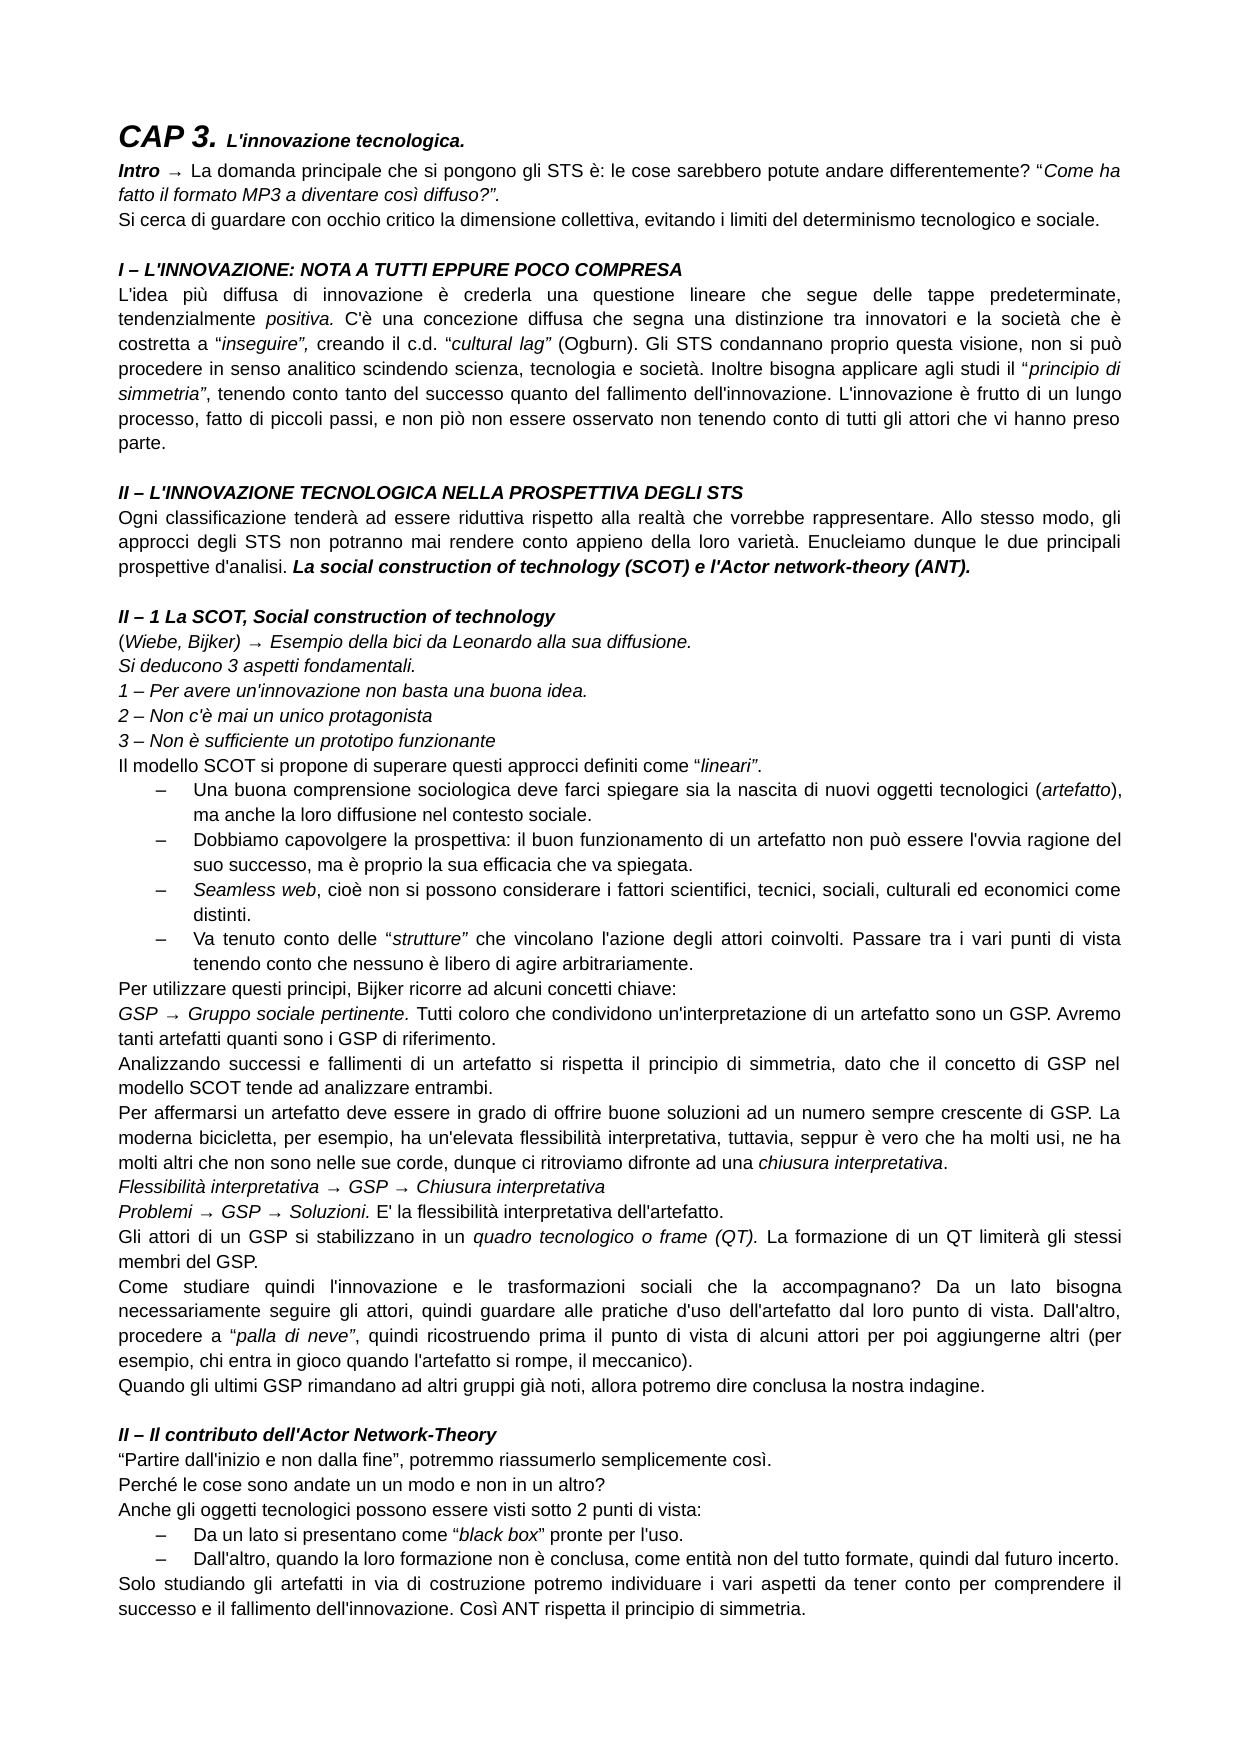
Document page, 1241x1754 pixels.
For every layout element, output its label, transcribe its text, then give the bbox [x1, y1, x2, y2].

text Problemi → GSP → Soluzioni. E' la flessibilità interpretativa dell'artefatto. [118, 1201, 1122, 1223]
text Anche gli oggetti tecnologici possono essere visti sotto 2 punti di vista: [118, 1498, 1122, 1520]
list Va tenuto conto delle “strutture” che vincolano l'azione degli attori coinvolti. Passare tra i vari punti di vista tenendo conto che nessuno è libero di agire arbitrariamente. [156, 928, 1122, 975]
text 1 – Per avere un'innovazione non basta una buona idea. [118, 680, 1122, 702]
text Analizzando successi e fallimenti di un artefatto si rispetta il principio di simmetria, dato che il concetto di GSP nel modello SCOT tende ad analizzare entrambi. [118, 1052, 1122, 1099]
text Il modello SCOT si propone di superare questi approcci definiti come “lineari”. [118, 754, 1122, 776]
list Dall'altro, quando la loro formazione non è conclusa, come entità non del tutto formate, quindi dal futuro incerto. [156, 1548, 1122, 1570]
text Come studiare quindi l'innovazione e le trasformazioni sociali che la accompagnano? Da un lato bisogna necessariamente seguire gli attori, quindi guardare alle pratiche d'uso dell'artefatto dal loro punto di vista. Dall'altro, procedere a “palla di neve”, quindi ricostruendo prima il punto di vista di alcuni attori per poi aggiungerne altri (per esempio, chi entra in gioco quando l'artefatto si rompe, il meccanico). [118, 1275, 1122, 1371]
text L'idea più diffusa di innovazione è crederla una questione lineare che segue delle tappe predeterminate, tendenzialmente positiva. C'è una concezione diffusa che segna una distinzione tra innovatori e la società che è costretta a “inseguire”, creando il c.d. “cultural lag” (Ogburn). Gli STS condannano proprio questa visione, non si può procedere in senso analitico scindendo scienza, tecnologia e società. Inoltre bisogna applicare agli studi il “principio di simmetria”, tenendo conto tanto del successo quanto del fallimento dell'innovazione. L'innovazione è frutto di un lungo processo, fatto di piccoli passi, e non piò non essere osservato non tenendo conto di tutti gli attori che vi hanno preso parte. [118, 283, 1122, 454]
text Si deducono 3 aspetti fondamentali. [118, 655, 1122, 677]
text II – Il contributo dell'Actor Network-Theory [118, 1424, 1122, 1446]
text CAP 3. L'innovazione tecnologica. [118, 118, 1122, 154]
text Quando gli ultimi GSP rimandano ad altri gruppi già noti, allora potremo dire conclusa la nostra indagine. [118, 1374, 1122, 1396]
text II – L'INNOVAZIONE TECNOLOGICA NELLA PROSPETTIVA DEGLI STS [118, 482, 1122, 503]
text Flessibilità interpretativa → GSP → Chiusura interpretativa [118, 1176, 1122, 1198]
text Perché le cose sono andate un un modo e non in un altro? [118, 1474, 1122, 1495]
list Una buona comprensione sociologica deve farci spiegare sia la nascita di nuovi oggetti tecnologici (artefatto), ma anche la loro diffusione nel contesto sociale. [156, 779, 1122, 826]
text II – 1 La SCOT, Social construction of technology [118, 606, 1122, 627]
text I – L'INNOVAZIONE: NOTA A TUTTI EPPURE POCO COMPRESA [118, 258, 1122, 280]
text GSP → Gruppo sociale pertinente. Tutti coloro che condividono un'interpretazione di un artefatto sono un GSP. Avremo tanti artefatti quanti sono i GSP di riferimento. [118, 1003, 1122, 1049]
list Dobbiamo capovolgere la prospettiva: il buon funzionamento di un artefatto non può essere l'ovvia ragione del suo successo, ma è proprio la sua efficacia che va spiegata. [156, 829, 1122, 875]
text Solo studiando gli artefatti in via di costruzione potremo individuare i vari aspetti da tener conto per comprendere il successo e il fallimento dell'innovazione. Così ANT rispetta il principio di simmetria. [118, 1573, 1122, 1619]
text Gli attori di un GSP si stabilizzano in un quadro tecnologico o frame (QT). La formazione di un QT limiterà gli stessi membri del GSP. [118, 1226, 1122, 1272]
text Per utilizzare questi principi, Bijker ricorre ad alcuni concetti chiave: [118, 978, 1122, 999]
text 3 – Non è sufficiente un prototipo funzionante [118, 729, 1122, 751]
text Intro → La domanda principale che si pongono gli STS è: le cose sarebbero potute andare differentemente? “Come ha fatto il formato MP3 a diventare così diffuso?”. [118, 159, 1122, 206]
list Da un lato si presentano come “black box” pronte per l'uso. [156, 1523, 1122, 1545]
text “Partire dall'inizio e non dalla fine”, potremmo riassumerlo semplicemente così. [118, 1449, 1122, 1471]
list Seamless web, cioè non si possono considerare i fattori scientifici, tecnici, sociali, culturali ed economici come distinti. [156, 878, 1122, 925]
text Ogni classificazione tenderà ad essere riduttiva rispetto alla realtà che vorrebbe rappresentare. Allo stesso modo, gli approcci degli STS non potranno mai rendere conto appieno della loro varietà. Enucleiamo dunque le due principali prospettive d'analisi. La social construction of technology (SCOT) e l'Actor network-theory (ANT). [118, 506, 1122, 578]
text 2 – Non c'è mai un unico protagonista [118, 705, 1122, 726]
text Si cerca di guardare con occhio critico la dimensione collettiva, evitando i limiti del determinismo tecnologico e sociale. [118, 209, 1122, 231]
text (Wiebe, Bijker) → Esempio della bici da Leonardo alla sua diffusione. [118, 630, 1122, 652]
text Per affermarsi un artefatto deve essere in grado di offrire buone soluzioni ad un numero sempre crescente di GSP. La moderna bicicletta, per esempio, ha un'elevata flessibilità interpretativa, tuttavia, seppur è vero che ha molti usi, ne ha molti altri che non sono nelle sue corde, dunque ci ritroviamo difronte ad una chiusura interpretativa. [118, 1102, 1122, 1173]
